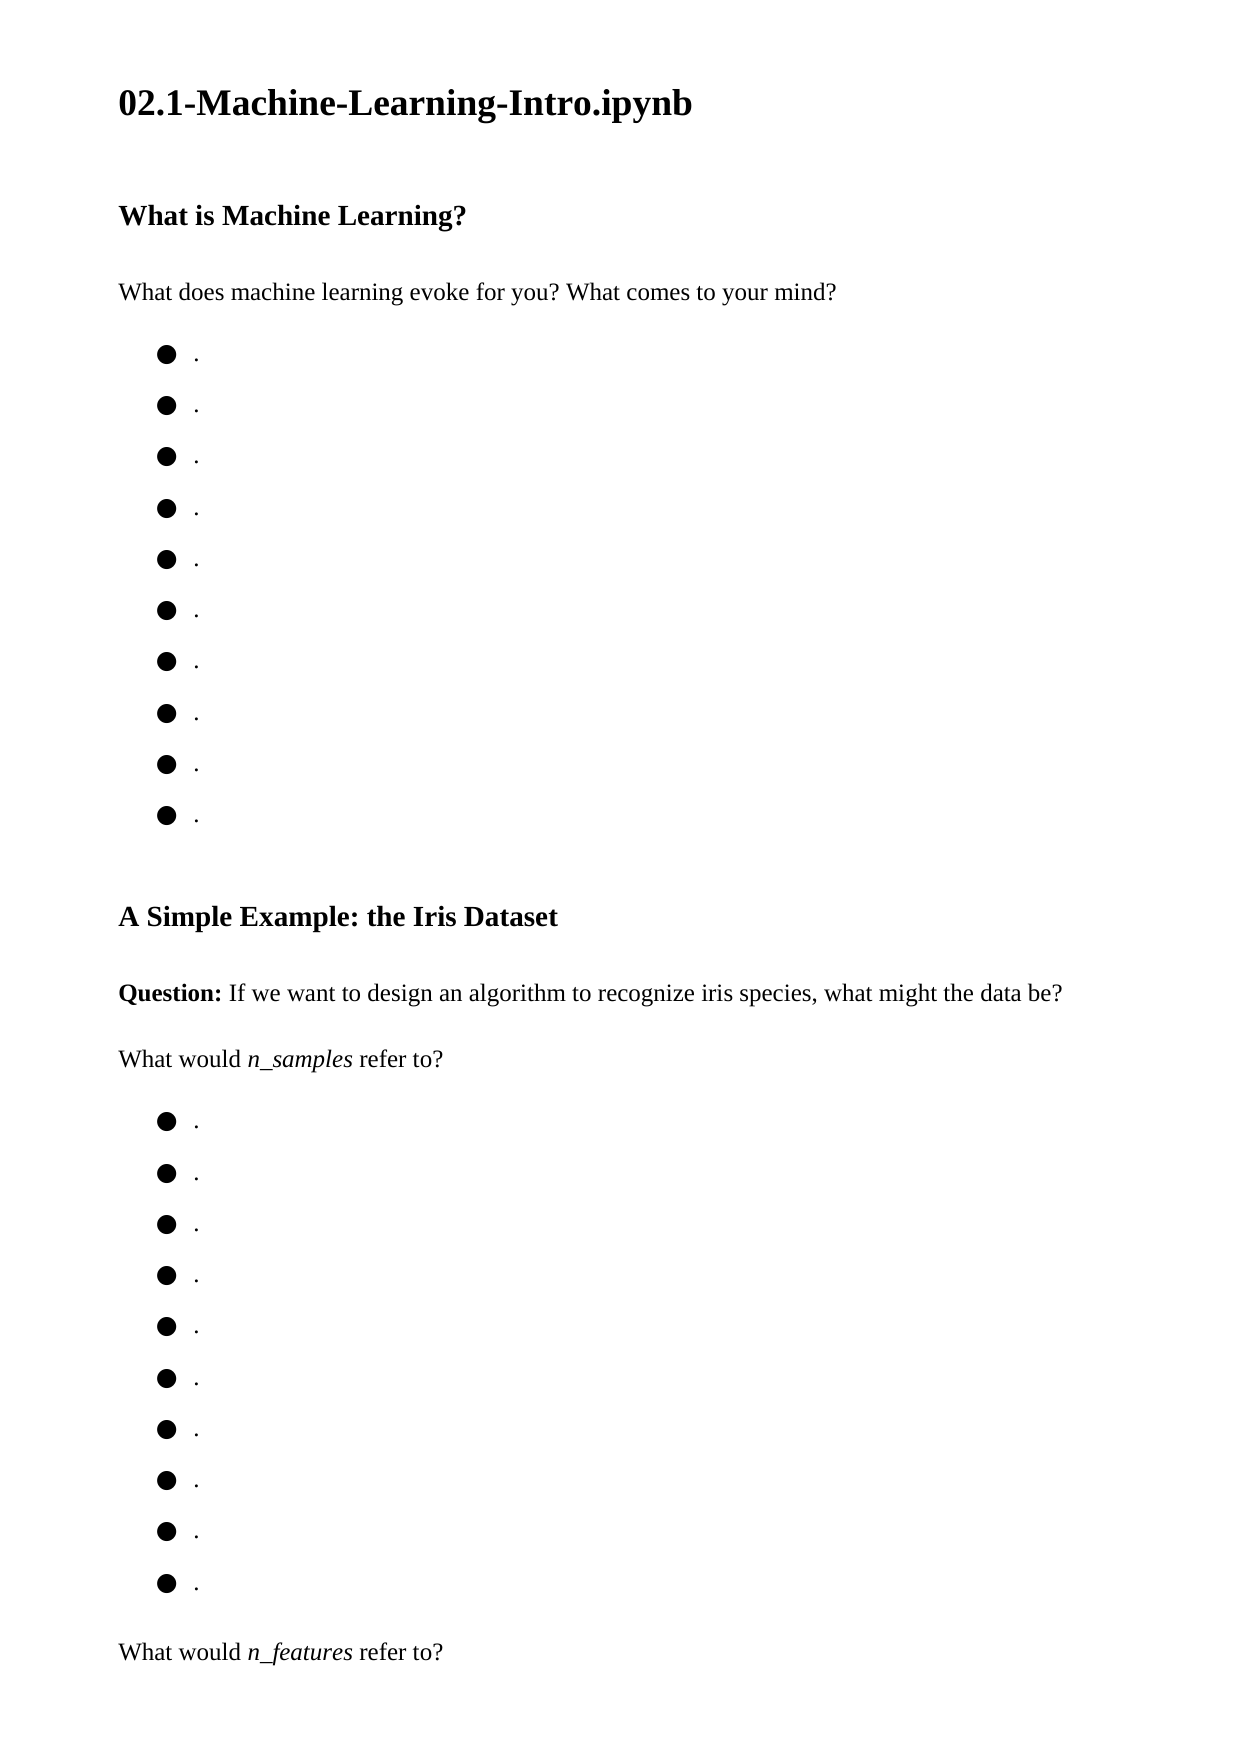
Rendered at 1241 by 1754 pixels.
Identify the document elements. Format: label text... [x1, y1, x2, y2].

list . [156, 529, 1181, 581]
list . [156, 1092, 1181, 1143]
list . [156, 1348, 1181, 1399]
list . [156, 1194, 1181, 1246]
list . [156, 1297, 1181, 1348]
list . [156, 376, 1181, 427]
list . [156, 324, 1181, 376]
list . [156, 1502, 1181, 1553]
list . [156, 786, 1181, 837]
list . [156, 1143, 1181, 1194]
list . [156, 632, 1181, 683]
list . [156, 1451, 1181, 1502]
text What would n_features refer to? [118, 1604, 1181, 1666]
list . [156, 1246, 1181, 1297]
list . [156, 581, 1181, 632]
list . [156, 683, 1181, 734]
list . [156, 734, 1181, 786]
text What does machine learning evoke for you? What comes to your mind? [118, 244, 1181, 306]
list . [156, 478, 1181, 529]
list . [156, 1553, 1181, 1604]
subtitle 02.1-Machine-Learning-Intro.ipynb [118, 80, 1181, 123]
subtitle A Simple Example: the Iris Dataset [118, 899, 1181, 933]
list . [156, 427, 1181, 478]
list . [156, 1399, 1181, 1451]
text Question: If we want to design an algorithm to recognize iris species, what might the data be? What would n_samples refer to? [118, 945, 1181, 1073]
subtitle What is Machine Learning? [118, 198, 1181, 231]
